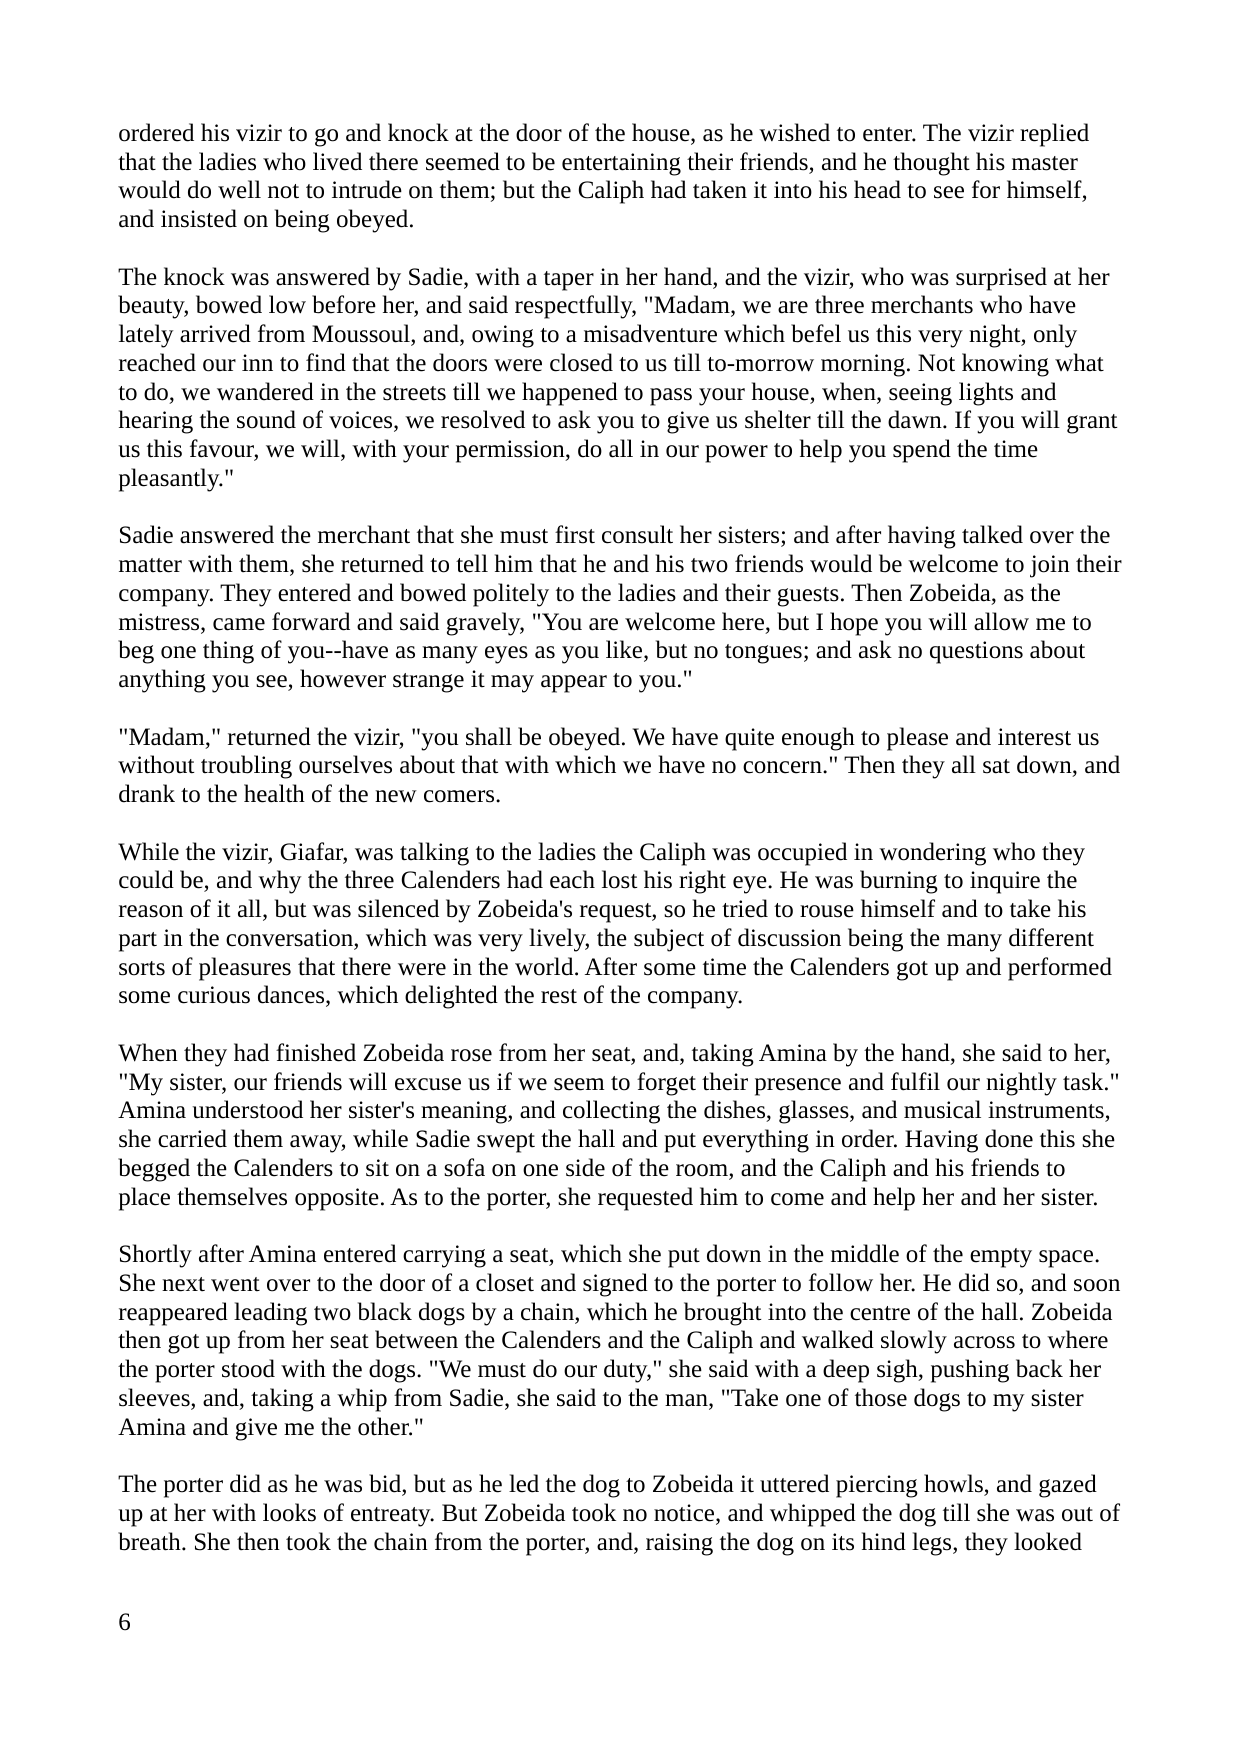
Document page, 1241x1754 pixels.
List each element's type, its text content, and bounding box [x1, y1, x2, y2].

text When they had finished Zobeida rose from her seat, and, taking Amina by the hand, she said to her, "My sister, our friends will excuse us if we seem to forget their presence and fulfil our nightly task." Amina understood her sister's meaning, and collecting the dishes, glasses, and musical instruments, she carried them away, while Sadie swept the hall and put everything in order. Having done this she begged the Calenders to sit on a sofa on one side of the room, and the Caliph and his friends to place themselves opposite. As to the porter, she requested him to come and help her and her sister. [118, 1038, 1122, 1211]
text The knock was answered by Sadie, with a taper in her hand, and the vizir, who was surprised at her beauty, bowed low before her, and said respectfully, "Madam, we are three merchants who have lately arrived from Moussoul, and, owing to a misadventure which befel us this very night, only reached our inn to find that the doors were closed to us till to-morrow morning. Not knowing what to do, we wandered in the streets till we happened to pass your house, when, seeing lights and hearing the sound of voices, we resolved to ask you to give us shelter till the dawn. If you will grant us this favour, we will, with your permission, do all in our power to help you spend the time pleasantly." [118, 262, 1122, 492]
text Shortly after Amina entered carrying a seat, which she put down in the middle of the empty space. She next went over to the door of a closet and signed to the porter to follow her. He did so, and soon reappeared leading two black dogs by a chain, which he brought into the centre of the hall. Zobeida then got up from her seat between the Calenders and the Caliph and walked slowly across to where the porter stood with the dogs. "We must do our duty," she said with a deep sigh, pushing back her sleeves, and, taking a whip from Sadie, she said to the man, "Take one of those dogs to my sister Amina and give me the other." [118, 1239, 1122, 1441]
text ordered his vizir to go and knock at the door of the house, as he wished to enter. The vizir replied that the ladies who lived there seemed to be entertaining their friends, and he thought his master would do well not to intrude on them; but the Caliph had taken it into his head to see for himself, and insisted on being obeyed. [118, 118, 1122, 233]
text "Madam," returned the vizir, "you shall be obeyed. We have quite enough to please and interest us without troubling ourselves about that with which we have no concern." Then they all sat down, and drank to the health of the new comers. [118, 722, 1122, 808]
text While the vizir, Giafar, was talking to the ladies the Caliph was occupied in wondering who they could be, and why the three Calenders had each lost his right eye. He was burning to inquire the reason of it all, but was silenced by Zobeida's request, so he tried to rouse himself and to take his part in the conversation, which was very lively, the subject of discussion being the many different sorts of pleasures that there were in the world. After some time the Calenders got up and performed some curious dances, which delighted the rest of the company. [118, 837, 1122, 1009]
text The porter did as he was bid, but as he led the dog to Zobeida it uttered piercing howls, and gazed up at her with looks of entreaty. But Zobeida took no notice, and whipped the dog till she was out of breath. She then took the chain from the porter, and, raising the dog on its hind legs, they looked [118, 1469, 1122, 1556]
text Sadie answered the merchant that she must first consult her sisters; and after having talked over the matter with them, she returned to tell him that he and his two friends would be welcome to join their company. They entered and bowed politely to the ladies and their guests. Then Zobeida, as the mistress, came forward and said gravely, "You are welcome here, but I hope you will allow me to beg one thing of you--have as many eyes as you like, but no tongues; and ask no questions about anything you see, however strange it may appear to you." [118, 521, 1122, 693]
